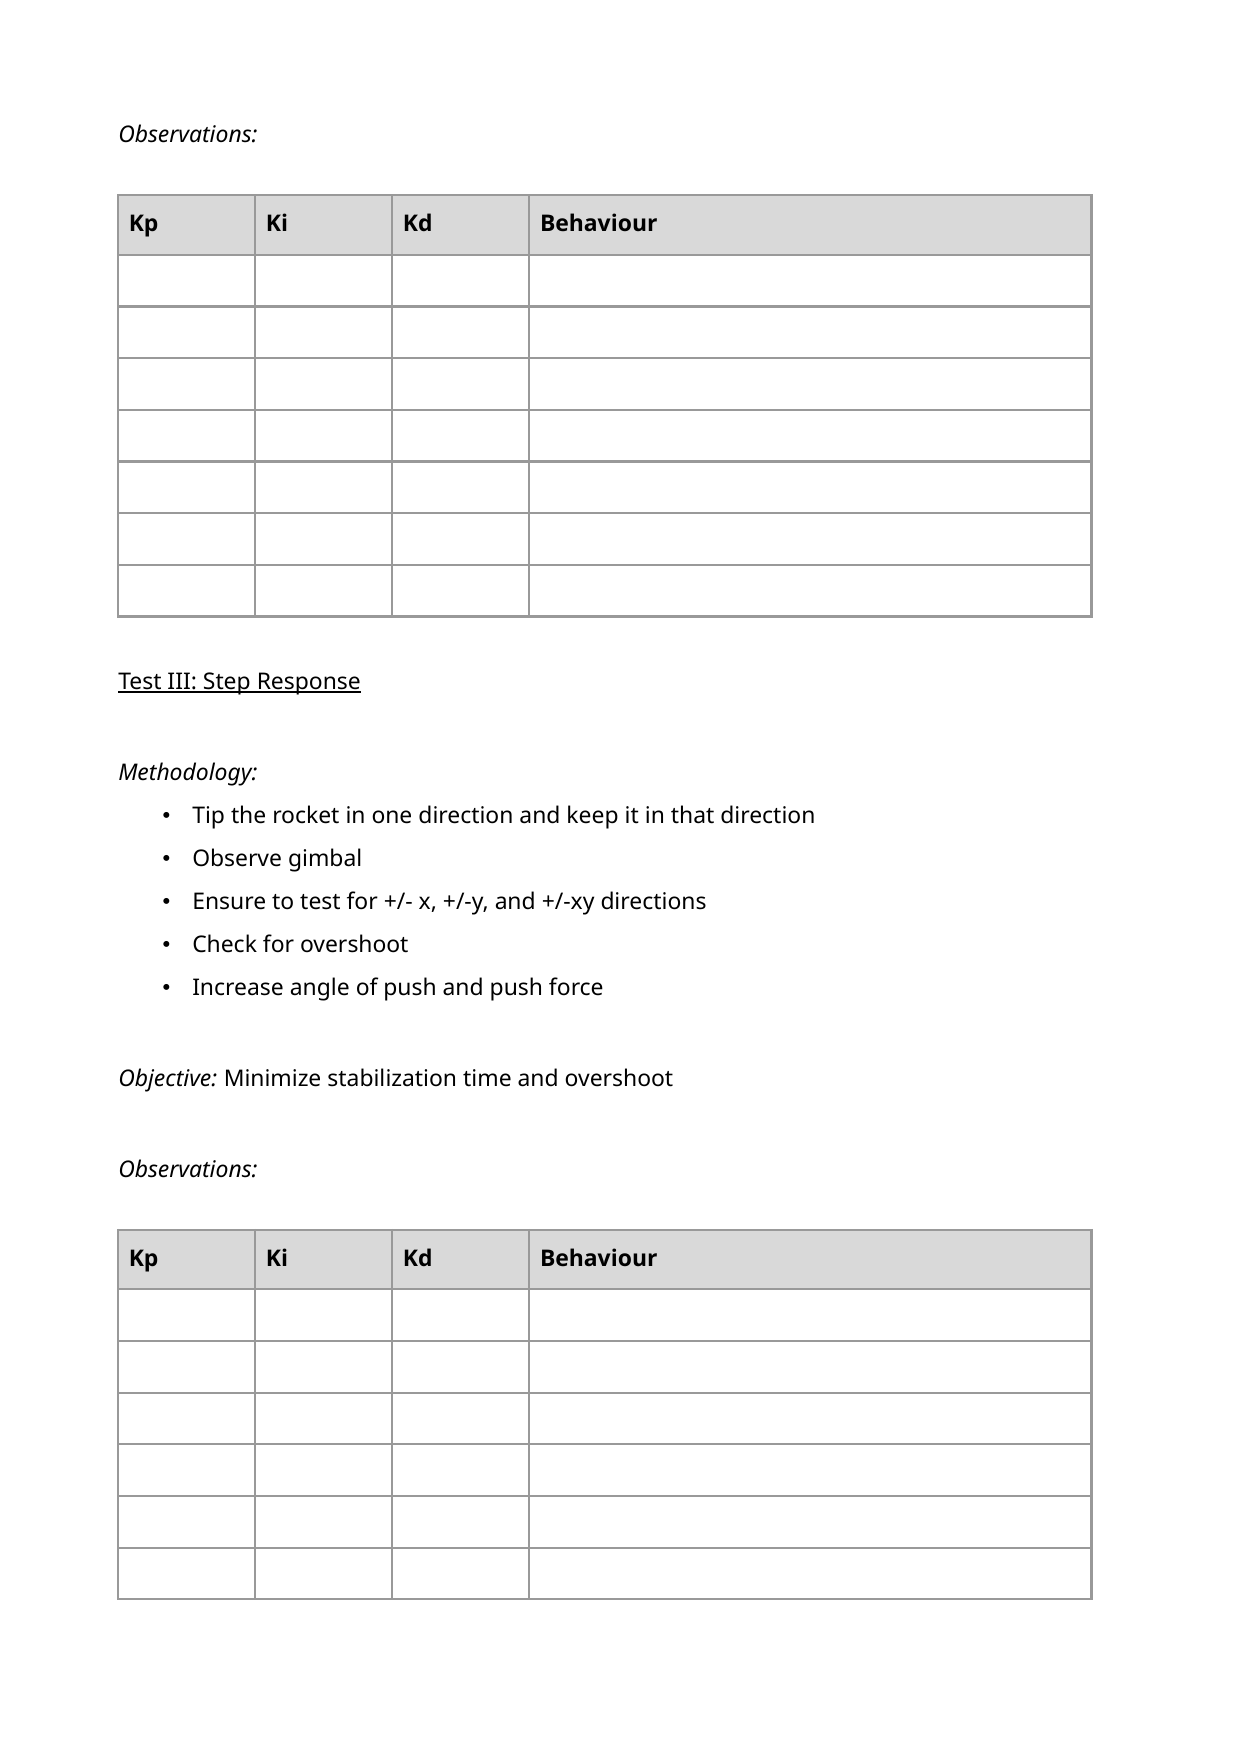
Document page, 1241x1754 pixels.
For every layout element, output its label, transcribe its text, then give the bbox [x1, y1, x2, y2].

text Observations: [118, 1153, 1122, 1184]
table_cell [393, 308, 528, 357]
table_header Ki [256, 1231, 391, 1288]
table_cell [119, 1290, 254, 1340]
text Observations: [118, 118, 1122, 149]
table_header Behaviour [530, 1231, 1090, 1288]
table_cell [393, 463, 528, 512]
table_cell [256, 359, 391, 409]
table_header Ki [256, 196, 391, 254]
table_cell [119, 411, 254, 460]
table_cell [393, 514, 528, 564]
table_cell [119, 463, 254, 512]
table_cell [530, 1497, 1090, 1547]
table_cell [119, 1445, 254, 1495]
table_cell [256, 1290, 391, 1340]
table_cell [393, 256, 528, 305]
table_cell [119, 566, 254, 615]
table_cell [530, 514, 1090, 564]
table_cell [256, 1497, 391, 1547]
table_cell [393, 1394, 528, 1443]
list Tip the rocket in one direction and keep it in that direction [162, 799, 1122, 830]
table_cell [393, 1497, 528, 1547]
table_cell [530, 1445, 1090, 1495]
table_cell [530, 1290, 1090, 1340]
table_cell [530, 463, 1090, 512]
table_cell [119, 1497, 254, 1547]
table_cell [119, 1549, 254, 1598]
table_cell [119, 514, 254, 564]
table_cell [393, 566, 528, 615]
table_cell [393, 411, 528, 460]
table_cell [393, 1290, 528, 1340]
table_cell [256, 1549, 391, 1598]
text Objective: Minimize stabilization time and overshoot [118, 1062, 1122, 1093]
table_cell [256, 256, 391, 305]
table_cell [119, 1342, 254, 1392]
table_cell [530, 256, 1090, 305]
table_cell [256, 411, 391, 460]
table_cell [393, 1445, 528, 1495]
table_cell [530, 359, 1090, 409]
table_cell [256, 1445, 391, 1495]
list Increase angle of push and push force [162, 971, 1122, 1003]
table_cell [530, 1394, 1090, 1443]
table_cell [530, 566, 1090, 615]
table_cell [393, 359, 528, 409]
table_cell [393, 1549, 528, 1598]
table_header Kp [119, 1231, 254, 1288]
list Check for overshoot [162, 928, 1122, 959]
table_cell [530, 411, 1090, 460]
table_header Kd [393, 196, 528, 254]
table_cell [119, 1394, 254, 1443]
table_header Behaviour [530, 196, 1090, 254]
text Methodology: [118, 756, 1122, 787]
table_cell [119, 308, 254, 357]
table_cell [256, 463, 391, 512]
list Ensure to test for +/- x, +/-y, and +/-xy directions [162, 885, 1122, 916]
table_cell [256, 308, 391, 357]
table_cell [393, 1342, 528, 1392]
table_header Kd [393, 1231, 528, 1288]
table_cell [530, 1342, 1090, 1392]
table_cell [119, 359, 254, 409]
table_cell [119, 256, 254, 305]
table_cell [530, 308, 1090, 357]
table_cell [256, 514, 391, 564]
text Test III: Step Response [118, 665, 1122, 696]
table_cell [530, 1549, 1090, 1598]
list Observe gimbal [162, 842, 1122, 873]
table_cell [256, 1394, 391, 1443]
table_cell [256, 1342, 391, 1392]
table_header Kp [119, 196, 254, 254]
table_cell [256, 566, 391, 615]
